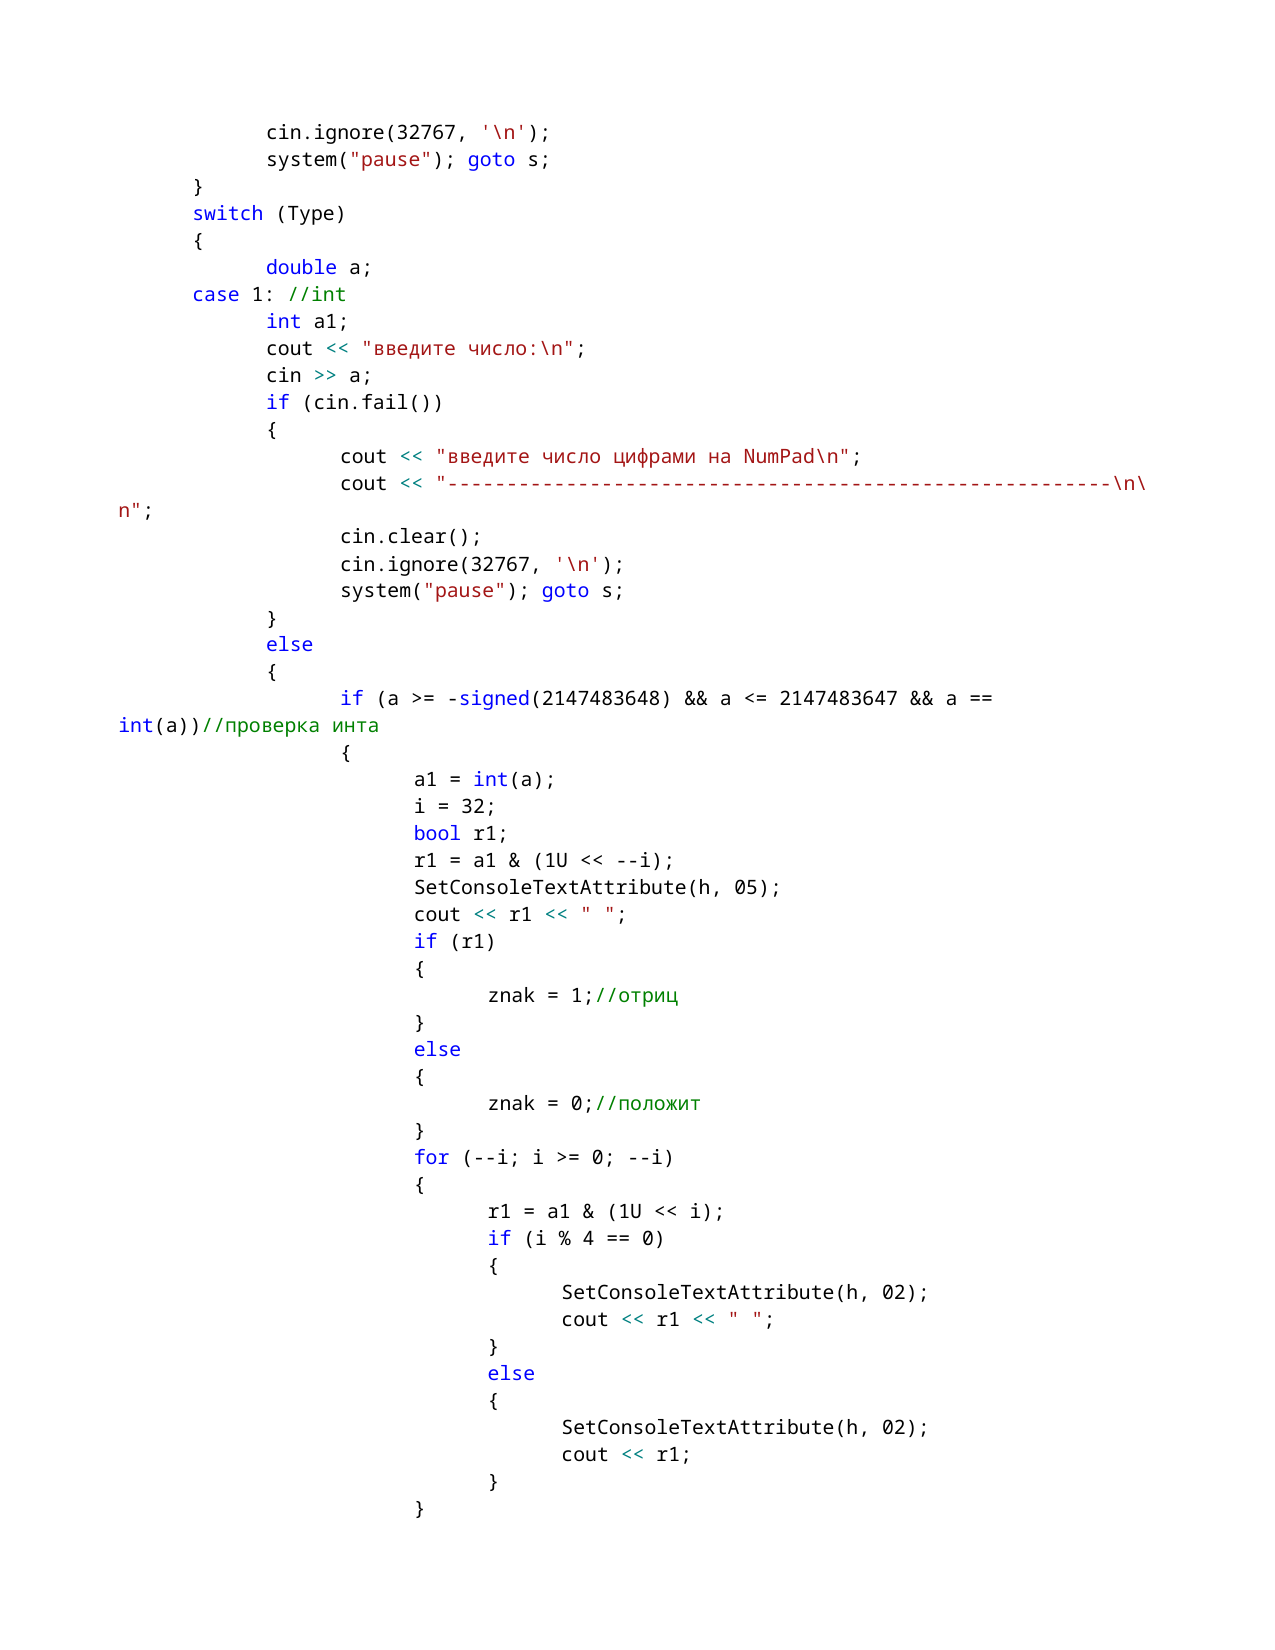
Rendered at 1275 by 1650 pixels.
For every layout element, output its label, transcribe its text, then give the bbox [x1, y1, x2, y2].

text if (i % 4 == 0) [118, 1224, 1157, 1251]
text cin.clear(); [118, 523, 1157, 550]
text SetConsoleTextAttribute(h, 02); [118, 1413, 1157, 1440]
text case 1: //int [118, 280, 1157, 307]
text double a; [118, 253, 1157, 280]
text { [118, 739, 1157, 766]
text int a1; [118, 307, 1157, 334]
text else [118, 1359, 1157, 1386]
text { [118, 658, 1157, 685]
text switch (Type) [118, 199, 1157, 226]
text znak = 0;//положит [118, 1089, 1157, 1116]
text r1 = a1 & (1U << --i); [118, 847, 1157, 873]
text cout << "введите число:\n"; [118, 334, 1157, 361]
text bool r1; [118, 819, 1157, 847]
text SetConsoleTextAttribute(h, 05); [118, 873, 1157, 901]
text for (--i; i >= 0; --i) [118, 1143, 1157, 1170]
text cin.ignore(32767, '\n'); [118, 118, 1157, 145]
text } [118, 1116, 1157, 1143]
text { [118, 1251, 1157, 1278]
text { [118, 1170, 1157, 1197]
text cout << "введите число цифрами на NumPad\n"; [118, 442, 1157, 469]
text else [118, 631, 1157, 658]
text if (a >= -signed(2147483648) && a <= 2147483647 && a == int(a))//проверка инта [118, 685, 1157, 739]
text } [118, 172, 1157, 199]
text cout << r1 << " "; [118, 901, 1157, 927]
text if (cin.fail()) [118, 388, 1157, 415]
text cout << "--------------------------------------------------------\n\n"; [118, 469, 1157, 523]
text cin >> a; [118, 361, 1157, 388]
text if (r1) [118, 927, 1157, 954]
text { [118, 1386, 1157, 1413]
text { [118, 1062, 1157, 1089]
text system("pause"); goto s; [118, 577, 1157, 604]
text } [118, 1008, 1157, 1035]
text system("pause"); goto s; [118, 145, 1157, 172]
text SetConsoleTextAttribute(h, 02); [118, 1278, 1157, 1305]
text a1 = int(a); [118, 766, 1157, 793]
text i = 32; [118, 793, 1157, 819]
text cout << r1 << " "; [118, 1305, 1157, 1332]
text } [118, 1332, 1157, 1359]
text { [118, 226, 1157, 253]
text cin.ignore(32767, '\n'); [118, 550, 1157, 577]
text } [118, 1467, 1157, 1494]
text else [118, 1035, 1157, 1062]
text { [118, 415, 1157, 442]
text znak = 1;//отриц [118, 981, 1157, 1008]
text cout << r1; [118, 1440, 1157, 1467]
text r1 = a1 & (1U << i); [118, 1197, 1157, 1224]
text } [118, 604, 1157, 631]
text { [118, 954, 1157, 981]
text } [118, 1494, 1157, 1521]
